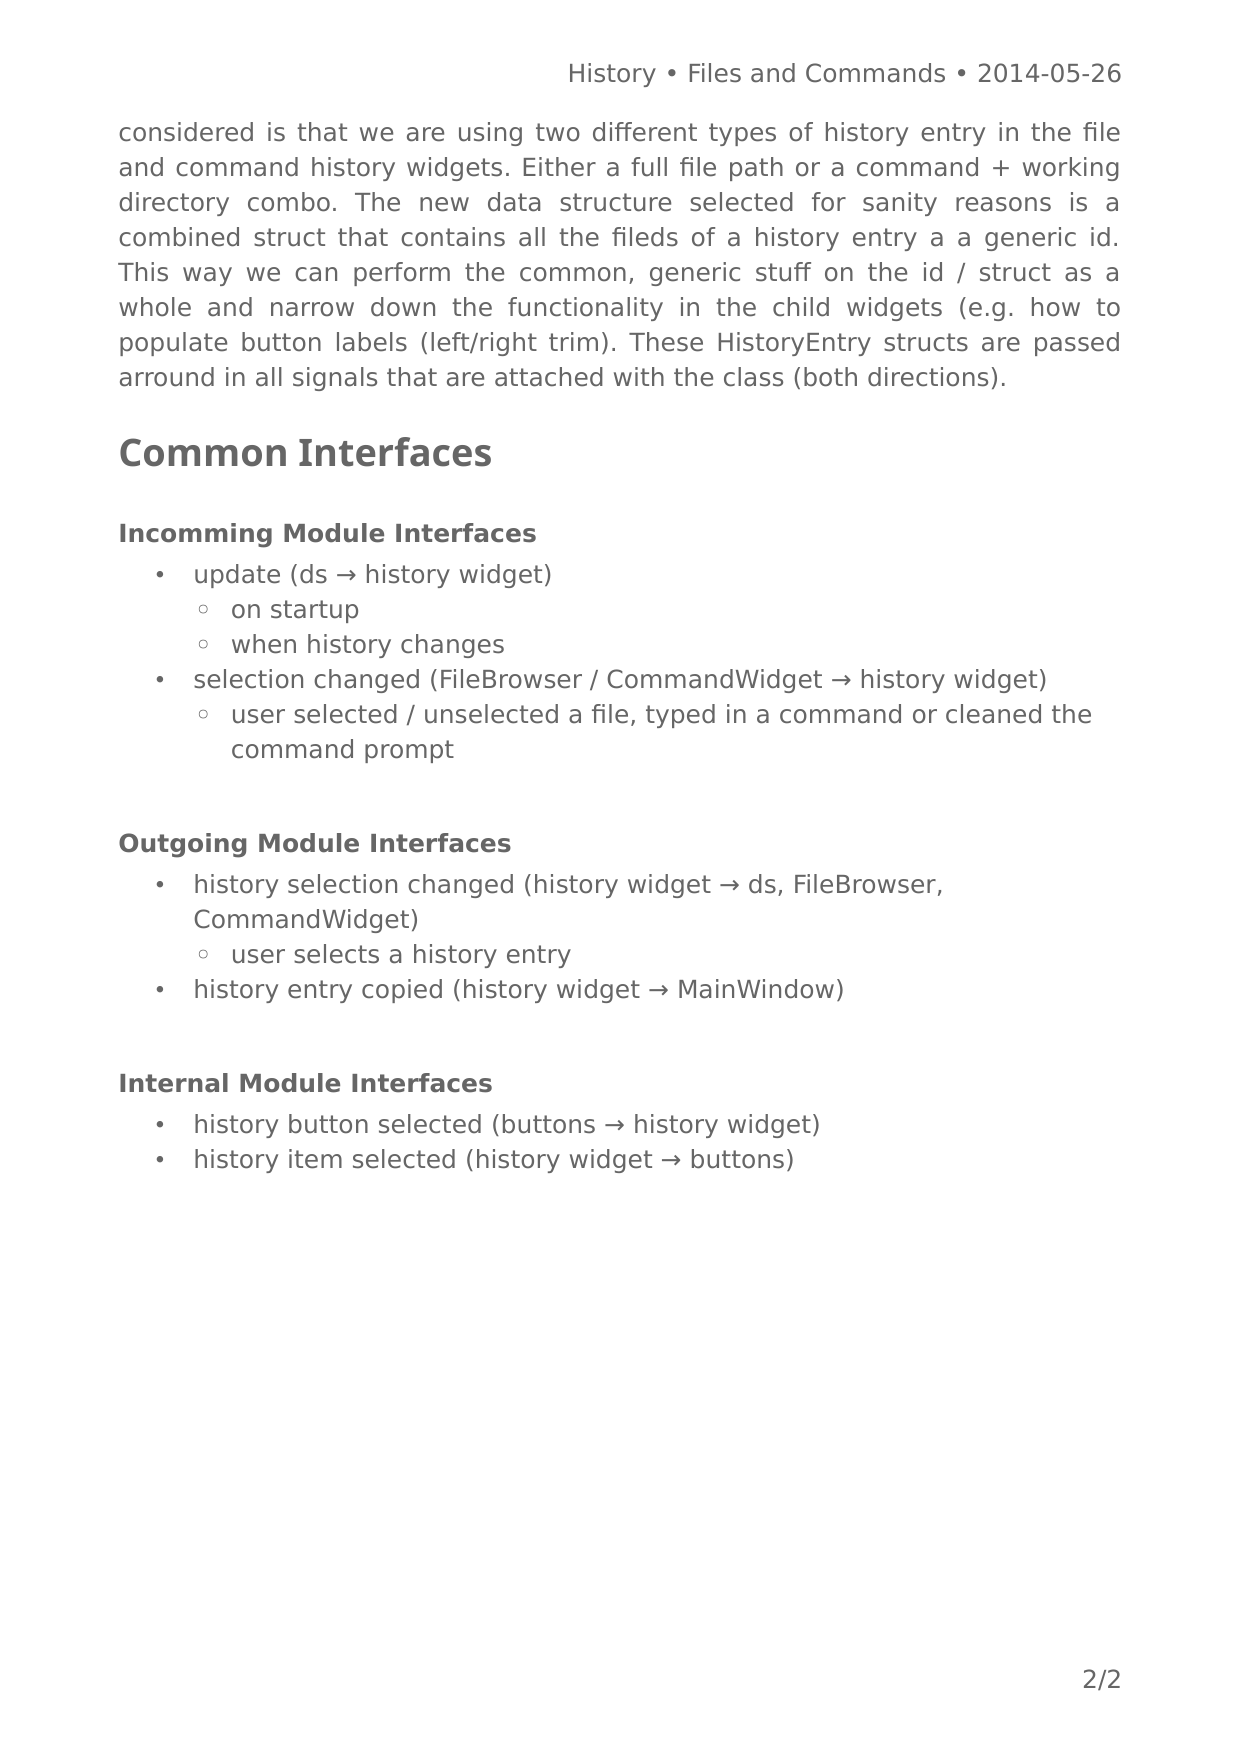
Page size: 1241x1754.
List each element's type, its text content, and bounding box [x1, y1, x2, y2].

list update (ds → history widget) [156, 560, 1122, 589]
text considered is that we are using two different types of history entry in the file and command history widgets. Either a full file path or a command + working directory combo. The new data structure selected for sanity reasons is a combined struct that contains all the fileds of a history entry a a generic id. This way we can perform the common, generic stuff on the id / struct as a whole and narrow down the functionality in the child widgets (e.g. how to populate button labels (left/right trim). These HistoryEntry structs are passed arround in all signals that are attached with the class (both directions). [118, 118, 1122, 392]
list selection changed (FileBrowser / CommandWidget → history widget) [156, 665, 1122, 694]
list when history changes [193, 630, 1122, 659]
list user selects a history entry [193, 940, 1122, 969]
list history button selected (buttons → history widget) [156, 1110, 1122, 1139]
list history selection changed (history widget → ds, FileBrowser, CommandWidget) [156, 870, 1122, 934]
subtitle Incomming Module Interfaces [118, 519, 1122, 548]
subtitle Common Interfaces [118, 426, 1122, 477]
list on startup [193, 595, 1122, 624]
list history item selected (history widget → buttons) [156, 1145, 1122, 1174]
subtitle Outgoing Module Interfaces [118, 829, 1122, 858]
list user selected / unselected a file, typed in a command or cleaned the command prompt [193, 700, 1122, 764]
subtitle Internal Module Interfaces [118, 1069, 1122, 1098]
list history entry copied (history widget → MainWindow) [156, 975, 1122, 1004]
